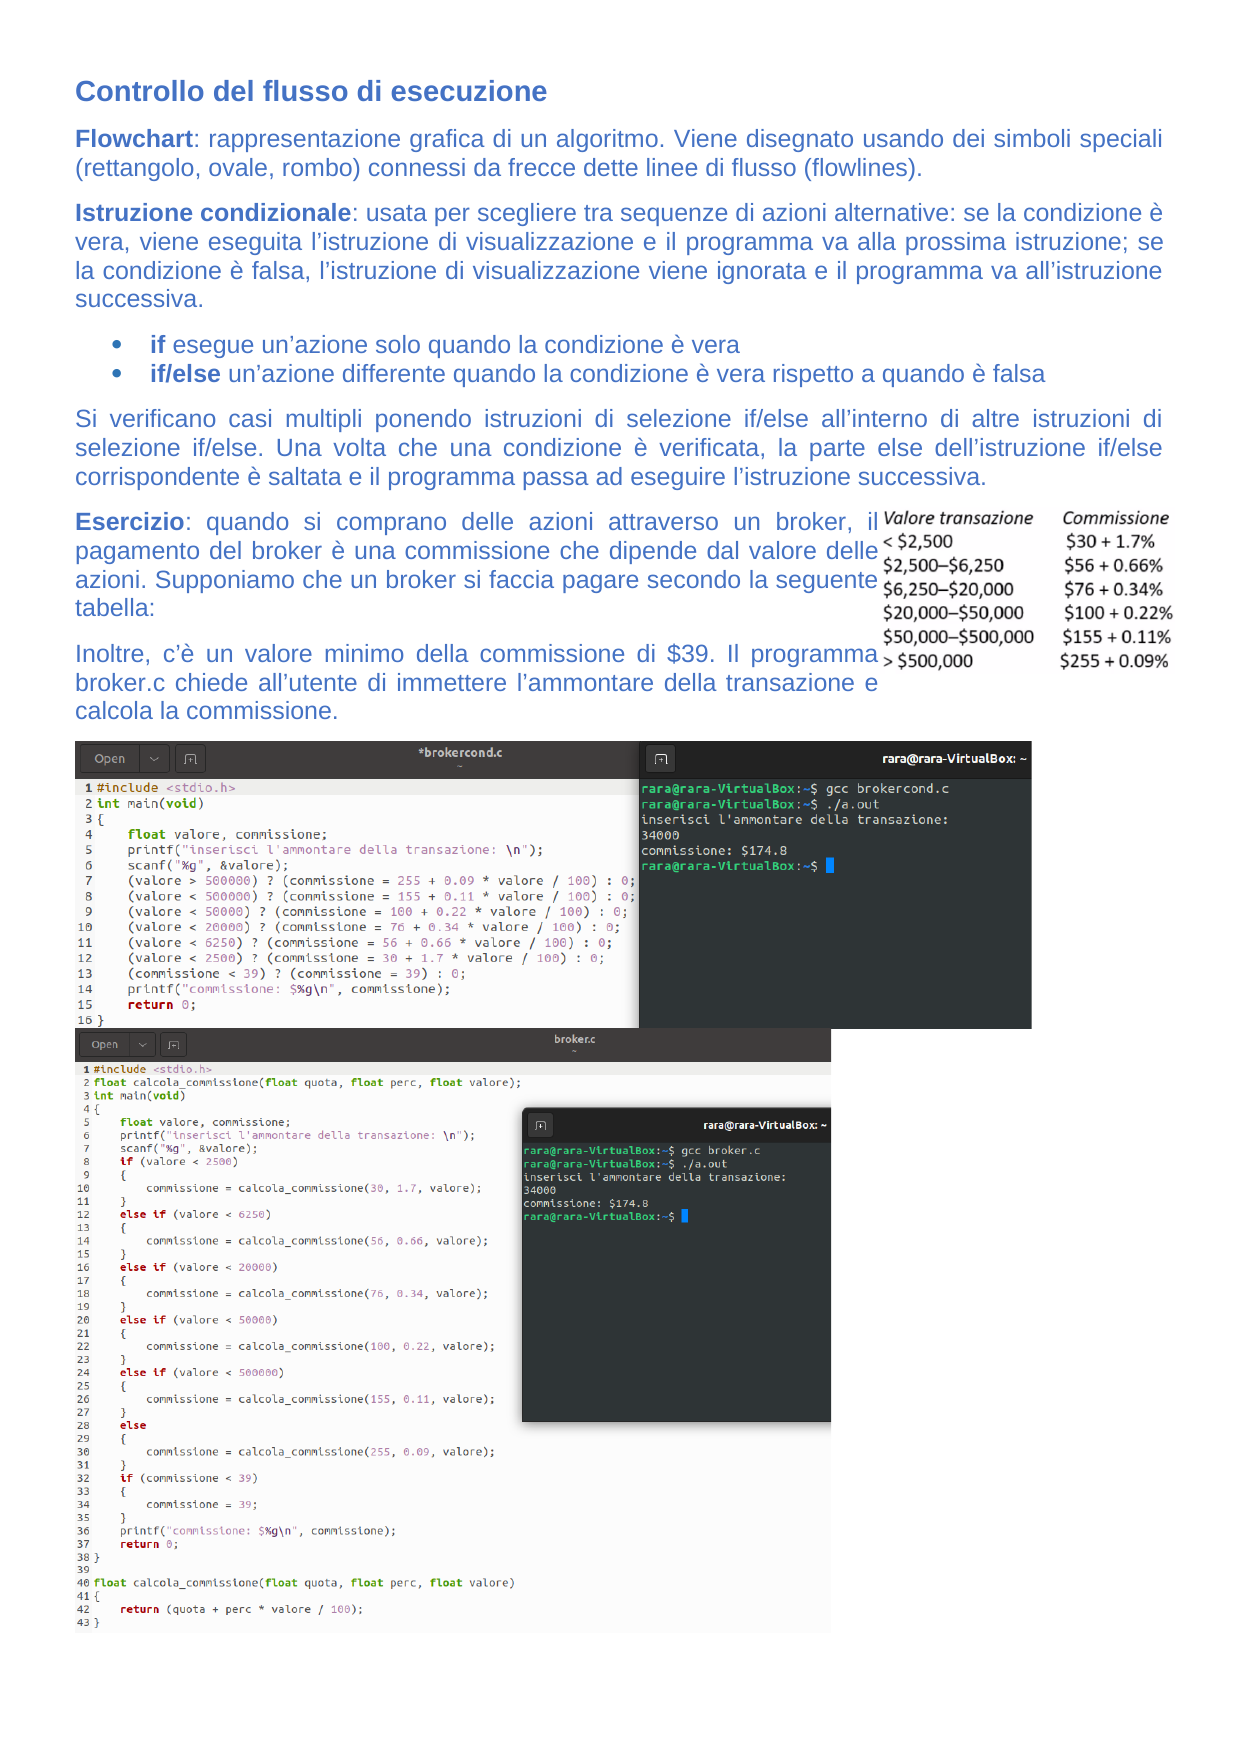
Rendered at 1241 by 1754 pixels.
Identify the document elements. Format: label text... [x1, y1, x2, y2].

list if/else un’azione differente quando la condizione è vera rispetto a quando è falsa [112, 359, 1165, 388]
text Istruzione condizionale: usata per scegliere tra sequenze di azioni alternative: se la condizione è vera, viene eseguita l’istruzione di visualizzazione e il programma va alla prossima istruzione; se la condizione è falsa, l’istruzione di visualizzazione viene ignorata e il programma va all’istruzione successiva. [75, 198, 1165, 313]
text Esercizio: quando si comprano delle azioni attraverso un broker, il pagamento del broker è una commissione che dipende dal valore delle azioni. Supponiamo che un broker si faccia pagare secondo la seguente tabella: [75, 507, 880, 622]
list if esegue un’azione solo quando la condizione è vera [112, 330, 1165, 359]
text Inoltre, c’è un valore minimo della commissione di $39. Il programma broker.c chiede all’utente di immettere l’ammontare della transazione e calcola la commissione. [75, 639, 1165, 725]
text Controllo del flusso di esecuzione [75, 74, 1165, 107]
text Flowchart: rappresentazione grafica di un algoritmo. Viene disegnato usando dei simboli speciali (rettangolo, ovale, rombo) connessi da frecce dette linee di flusso (flowlines). [75, 124, 1165, 182]
text Si verificano casi multipli ponendo istruzioni di selezione if/else all’interno di altre istruzioni di selezione if/else. Una volta che una condizione è verificata, la parte else dell’istruzione if/else corrispondente è saltata e il programma passa ad eseguire l’istruzione successiva. [75, 404, 1165, 491]
